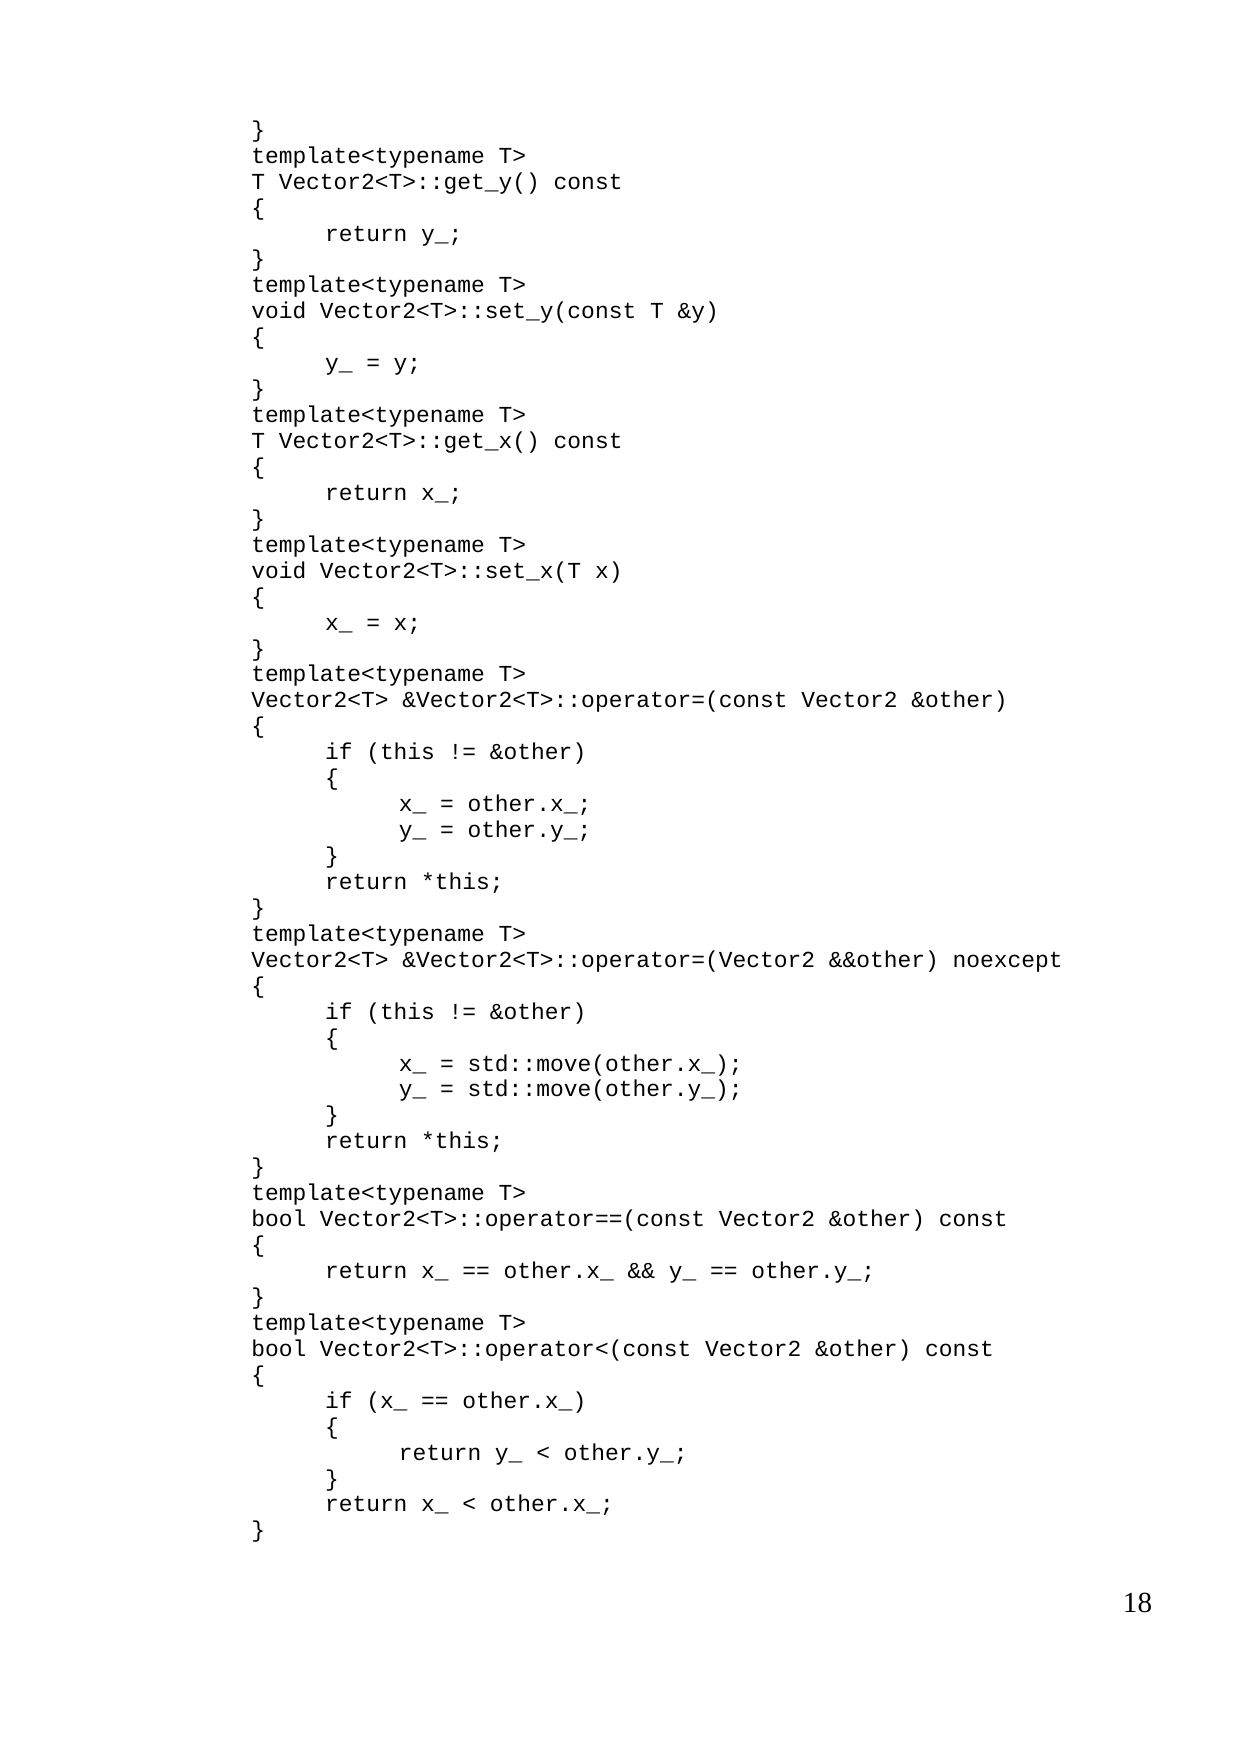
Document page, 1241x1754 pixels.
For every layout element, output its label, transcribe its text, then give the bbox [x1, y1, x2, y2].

text { [177, 1233, 1152, 1259]
text x_ = x; [177, 611, 1152, 637]
text } [177, 248, 1152, 274]
text y_ = std::move(other.y_); [177, 1078, 1152, 1104]
text { [177, 767, 1152, 792]
text template<typename T> [177, 922, 1152, 948]
text { [177, 1026, 1152, 1052]
text T Vector2<T>::get_x() const [177, 429, 1152, 455]
text } [177, 844, 1152, 870]
text { [177, 715, 1152, 741]
text } [177, 1156, 1152, 1182]
text T Vector2<T>::get_y() const [177, 170, 1152, 196]
text { [177, 585, 1152, 611]
text } [177, 377, 1152, 403]
text template<typename T> [177, 274, 1152, 300]
text template<typename T> [177, 663, 1152, 689]
text { [177, 455, 1152, 481]
text { [177, 196, 1152, 222]
text { [177, 326, 1152, 352]
text template<typename T> [177, 1182, 1152, 1207]
text } [177, 1467, 1152, 1493]
text } [177, 507, 1152, 533]
text y_ = other.y_; [177, 818, 1152, 844]
text template<typename T> [177, 1311, 1152, 1337]
text return y_; [177, 222, 1152, 248]
text return y_ < other.y_; [177, 1441, 1152, 1467]
text void Vector2<T>::set_x(T x) [177, 559, 1152, 585]
text return *this; [177, 870, 1152, 896]
text return x_ == other.x_ && y_ == other.y_; [177, 1259, 1152, 1285]
text } [177, 118, 1152, 144]
text } [177, 1104, 1152, 1130]
text if (this != &other) [177, 741, 1152, 767]
text return x_; [177, 481, 1152, 507]
text if (this != &other) [177, 1000, 1152, 1026]
text template<typename T> [177, 533, 1152, 559]
text return x_ < other.x_; [177, 1493, 1152, 1519]
text } [177, 896, 1152, 922]
text bool Vector2<T>::operator<(const Vector2 &other) const [177, 1337, 1152, 1363]
text } [177, 637, 1152, 663]
text Vector2<T> &Vector2<T>::operator=(Vector2 &&other) noexcept [177, 948, 1152, 974]
text { [177, 974, 1152, 1000]
text template<typename T> [177, 403, 1152, 429]
text { [177, 1363, 1152, 1389]
text y_ = y; [177, 352, 1152, 377]
text } [177, 1285, 1152, 1311]
text Vector2<T> &Vector2<T>::operator=(const Vector2 &other) [177, 689, 1152, 715]
text if (x_ == other.x_) [177, 1389, 1152, 1415]
text } [177, 1519, 1152, 1545]
text return *this; [177, 1130, 1152, 1156]
text x_ = std::move(other.x_); [177, 1052, 1152, 1078]
text void Vector2<T>::set_y(const T &y) [177, 300, 1152, 326]
text x_ = other.x_; [177, 792, 1152, 818]
text { [177, 1415, 1152, 1441]
text bool Vector2<T>::operator==(const Vector2 &other) const [177, 1207, 1152, 1233]
text template<typename T> [177, 144, 1152, 170]
